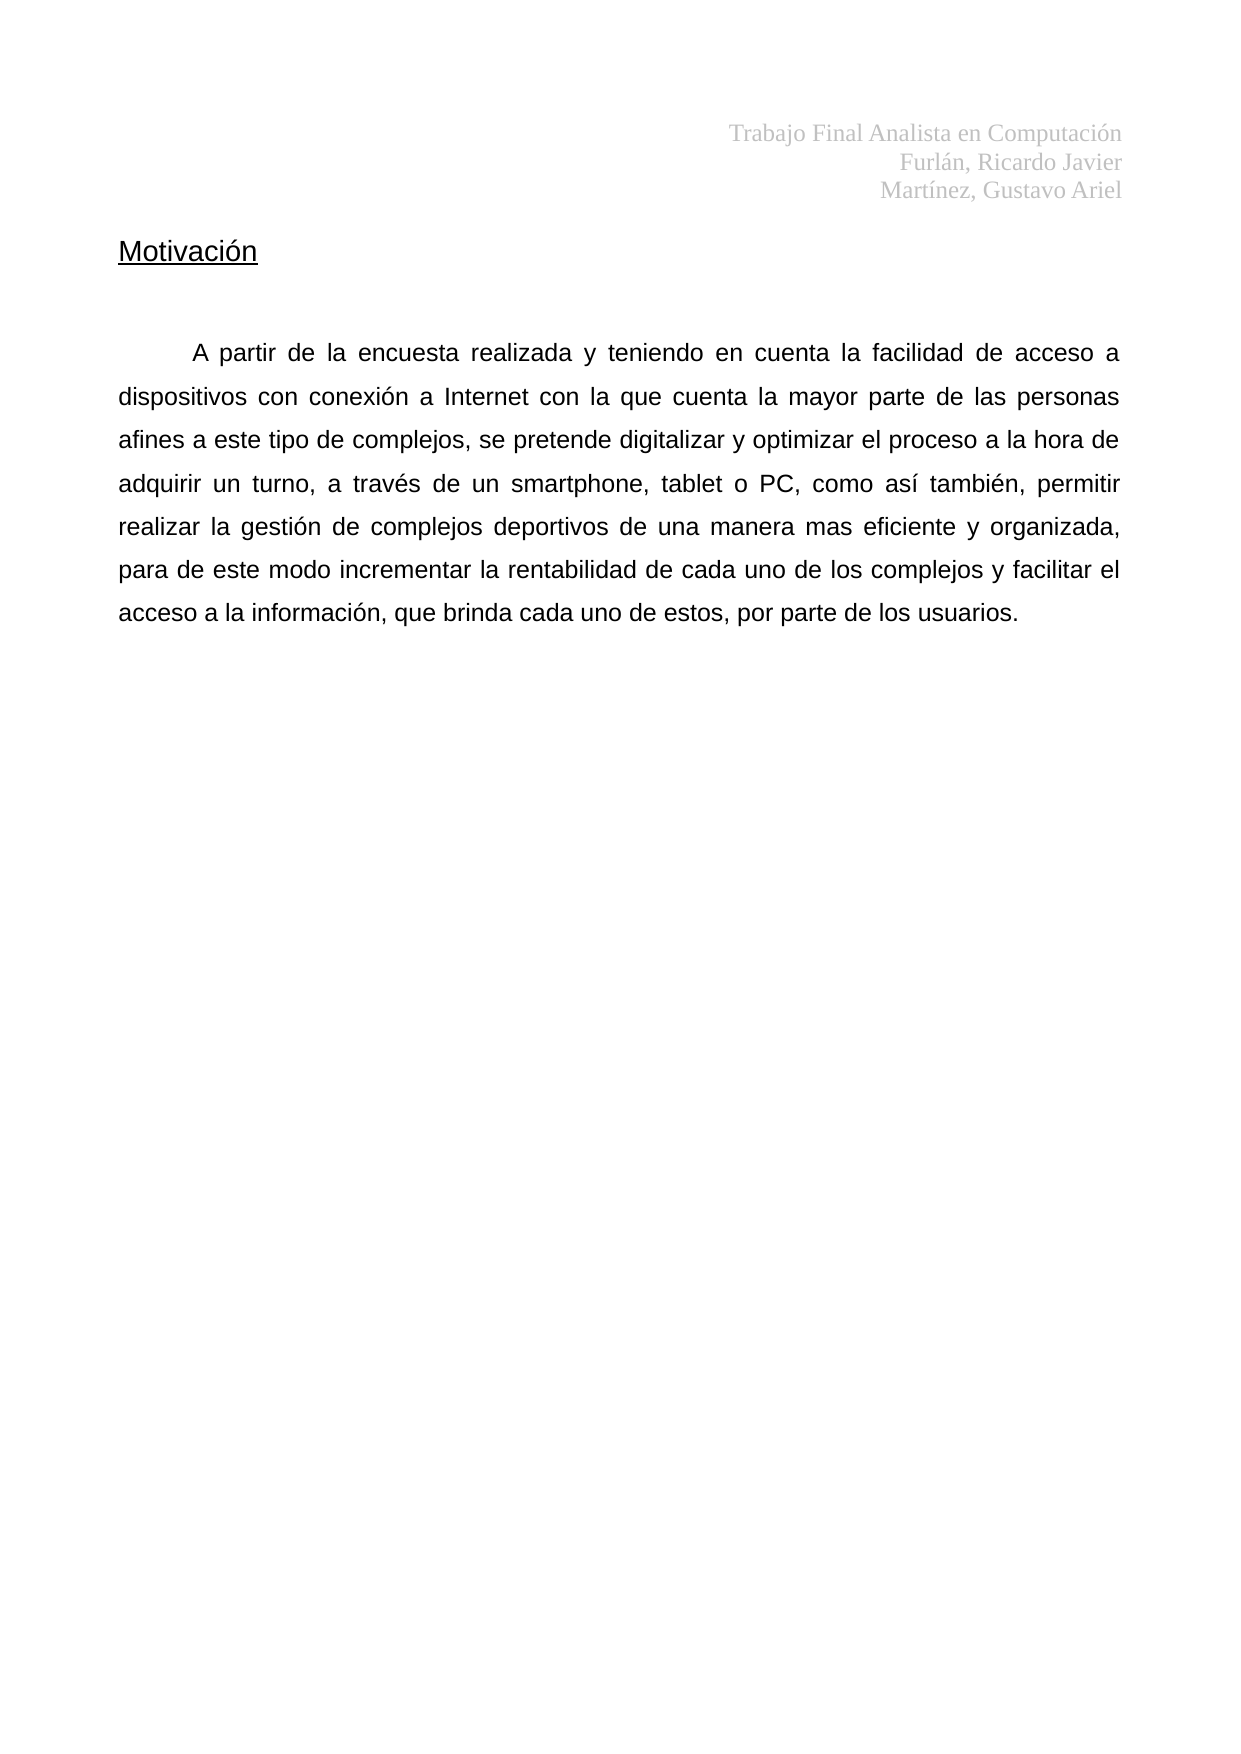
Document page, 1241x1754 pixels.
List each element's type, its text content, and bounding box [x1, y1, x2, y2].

text Motivación [118, 234, 1122, 267]
text A partir de la encuesta realizada y teniendo en cuenta la facilidad de acceso a dispositivos con conexión a Internet con la que cuenta la mayor parte de las personas afines a este tipo de complejos, se pretende digitalizar y optimizar el proceso a la hora de adquirir un turno, a través de un smartphone, tablet o PC, como así también, permitir realizar la gestión de complejos deportivos de una manera mas eficiente y organizada, para de este modo incrementar la rentabilidad de cada uno de los complejos y facilitar el acceso a la información, que brinda cada uno de estos, por parte de los usuarios. [118, 334, 1122, 627]
